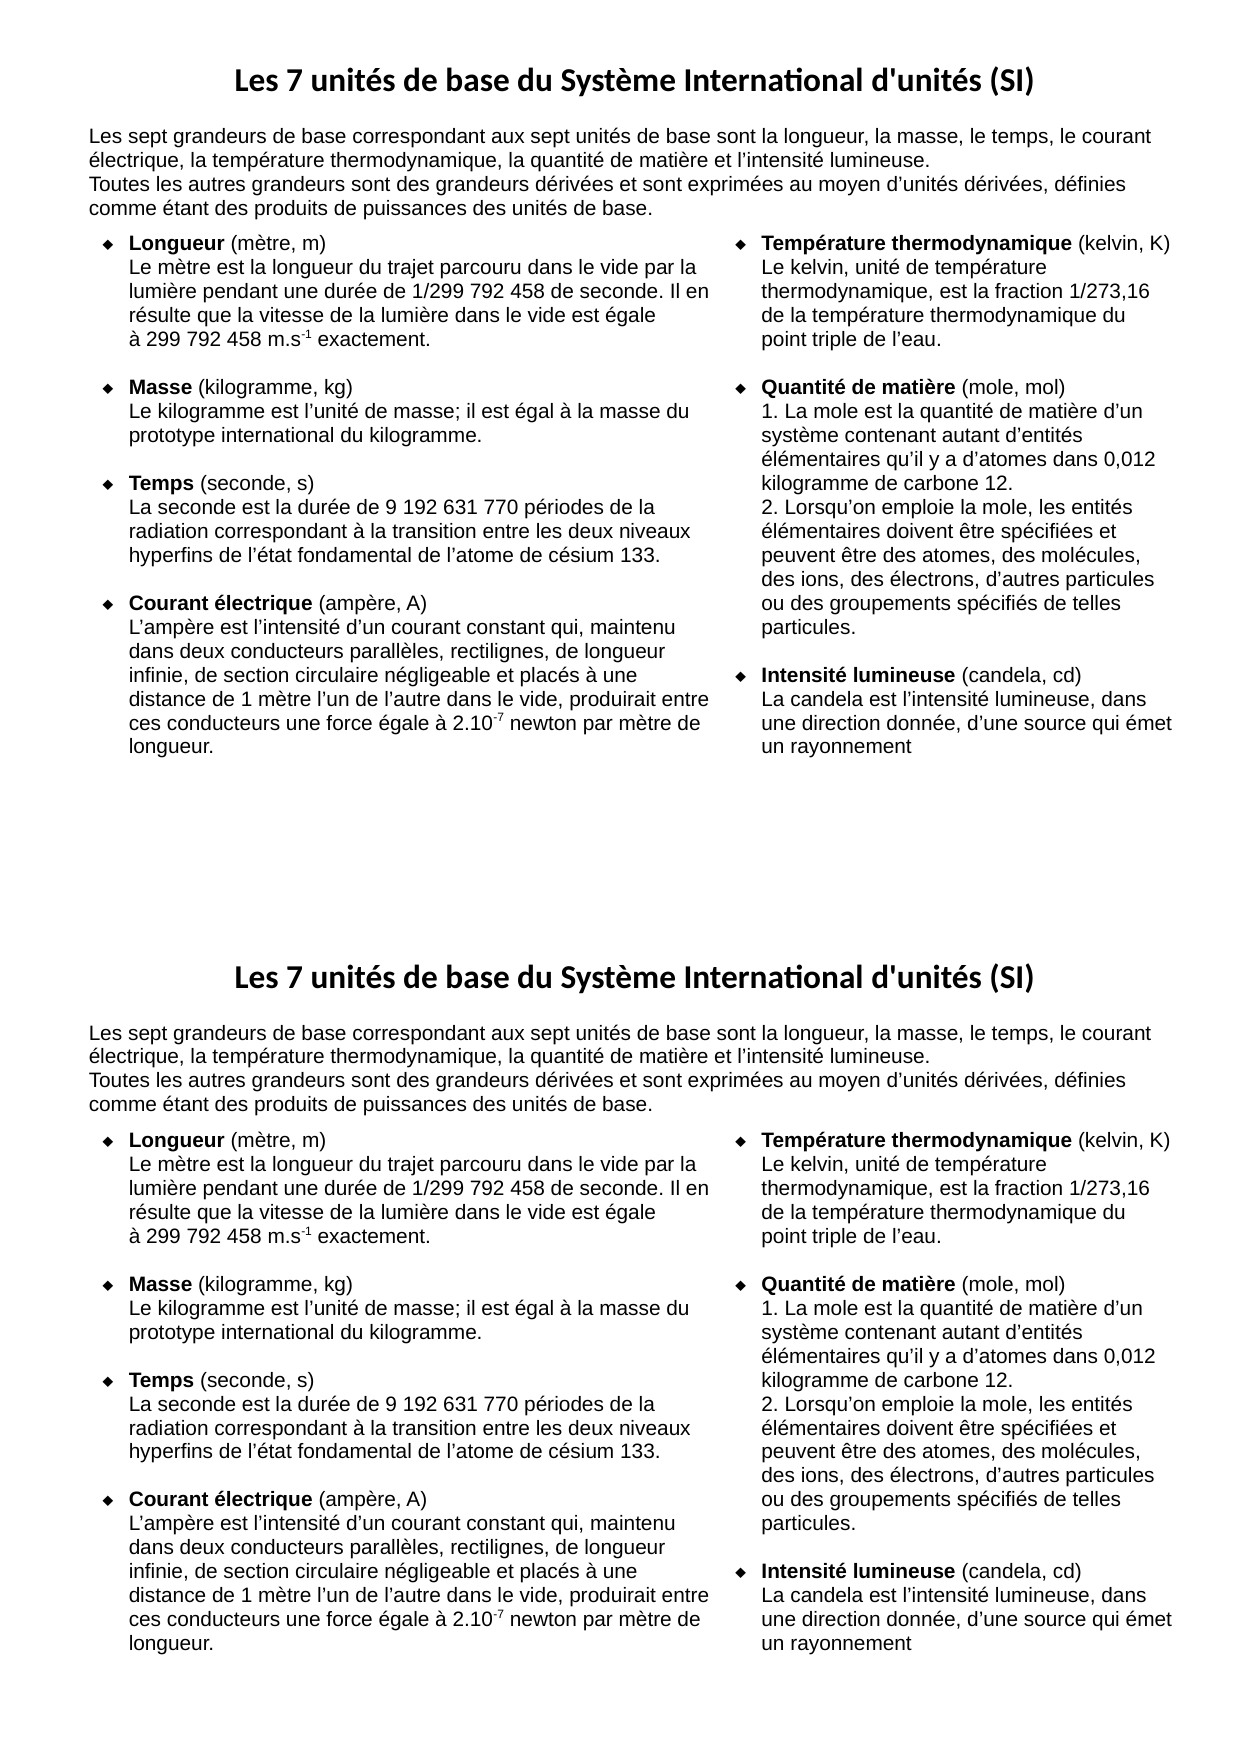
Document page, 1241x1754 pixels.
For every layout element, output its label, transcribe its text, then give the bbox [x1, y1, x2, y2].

table_header Température thermodynamique (kelvin, K) Le kelvin, unité de température thermodynamique, est la fraction 1/273,16 de la température thermodynamique du point triple de l’eau. Quantité de matière (mole, mol) 1. La mole est la quantité de matière d’un système contenant autant d’entités élémentaires qu’il y a d’atomes dans 0,012 kilogramme de carbone 12. 2. Lorsqu’on emploie la mole, les entités élémentaires doivent être spécifiées et peuvent être des atomes, des molécules, des ions, des électrons, d’autres particules ou des groupements spécifiés de telles particules. Intensité lumineuse (candela, cd) La candela est l’intensité lumineuse, dans une direction donnée, d’une source qui émet un rayonnement [721, 226, 1181, 764]
text Les 7 unités de base du Système International d'unités (SI) [88, 956, 1181, 996]
text Les 7 unités de base du Système International d'unités (SI) [88, 59, 1181, 100]
table_header Température thermodynamique (kelvin, K) Le kelvin, unité de température thermodynamique, est la fraction 1/273,16 de la température thermodynamique du point triple de l’eau. Quantité de matière (mole, mol) 1. La mole est la quantité de matière d’un système contenant autant d’entités élémentaires qu’il y a d’atomes dans 0,012 kilogramme de carbone 12. 2. Lorsqu’on emploie la mole, les entités élémentaires doivent être spécifiées et peuvent être des atomes, des molécules, des ions, des électrons, d’autres particules ou des groupements spécifiés de telles particules. Intensité lumineuse (candela, cd) La candela est l’intensité lumineuse, dans une direction donnée, d’une source qui émet un rayonnement [721, 1122, 1181, 1661]
text Les sept grandeurs de base correspondant aux sept unités de base sont la longueur, la masse, le temps, le courant électrique, la température thermodynamique, la quantité de matière et l’intensité lumineuse. [88, 1020, 1181, 1068]
text Toutes les autres grandeurs sont des grandeurs dérivées et sont exprimées au moyen d’unités dérivées, définies comme étant des produits de puissances des unités de base. [88, 1068, 1181, 1116]
text Les sept grandeurs de base correspondant aux sept unités de base sont la longueur, la masse, le temps, le courant électrique, la température thermodynamique, la quantité de matière et l’intensité lumineuse. [88, 124, 1181, 172]
table_header Longueur (mètre, m) Le mètre est la longueur du trajet parcouru dans le vide par la lumière pendant une durée de 1/299 792 458 de seconde. Il en résulte que la vitesse de la lumière dans le vide est égale à 299 792 458 m.s-1 exactement. Masse (kilogramme, kg) Le kilogramme est l’unité de masse; il est égal à la masse du prototype international du kilogramme. Temps (seconde, s) La seconde est la durée de 9 192 631 770 périodes de la radiation correspondant à la transition entre les deux niveaux hyperfins de l’état fondamental de l’atome de césium 133. Courant électrique (ampère, A) L’ampère est l’intensité d’un courant constant qui, maintenu dans deux conducteurs parallèles, rectilignes, de longueur infinie, de section circulaire négligeable et placés à une distance de 1 mètre l’un de l’autre dans le vide, produirait entre ces conducteurs une force égale à 2.10-7 newton par mètre de longueur. [89, 226, 721, 764]
table_header Longueur (mètre, m) Le mètre est la longueur du trajet parcouru dans le vide par la lumière pendant une durée de 1/299 792 458 de seconde. Il en résulte que la vitesse de la lumière dans le vide est égale à 299 792 458 m.s-1 exactement. Masse (kilogramme, kg) Le kilogramme est l’unité de masse; il est égal à la masse du prototype international du kilogramme. Temps (seconde, s) La seconde est la durée de 9 192 631 770 périodes de la radiation correspondant à la transition entre les deux niveaux hyperfins de l’état fondamental de l’atome de césium 133. Courant électrique (ampère, A) L’ampère est l’intensité d’un courant constant qui, maintenu dans deux conducteurs parallèles, rectilignes, de longueur infinie, de section circulaire négligeable et placés à une distance de 1 mètre l’un de l’autre dans le vide, produirait entre ces conducteurs une force égale à 2.10-7 newton par mètre de longueur. [89, 1122, 721, 1661]
text Toutes les autres grandeurs sont des grandeurs dérivées et sont exprimées au moyen d’unités dérivées, définies comme étant des produits de puissances des unités de base. [88, 172, 1181, 219]
